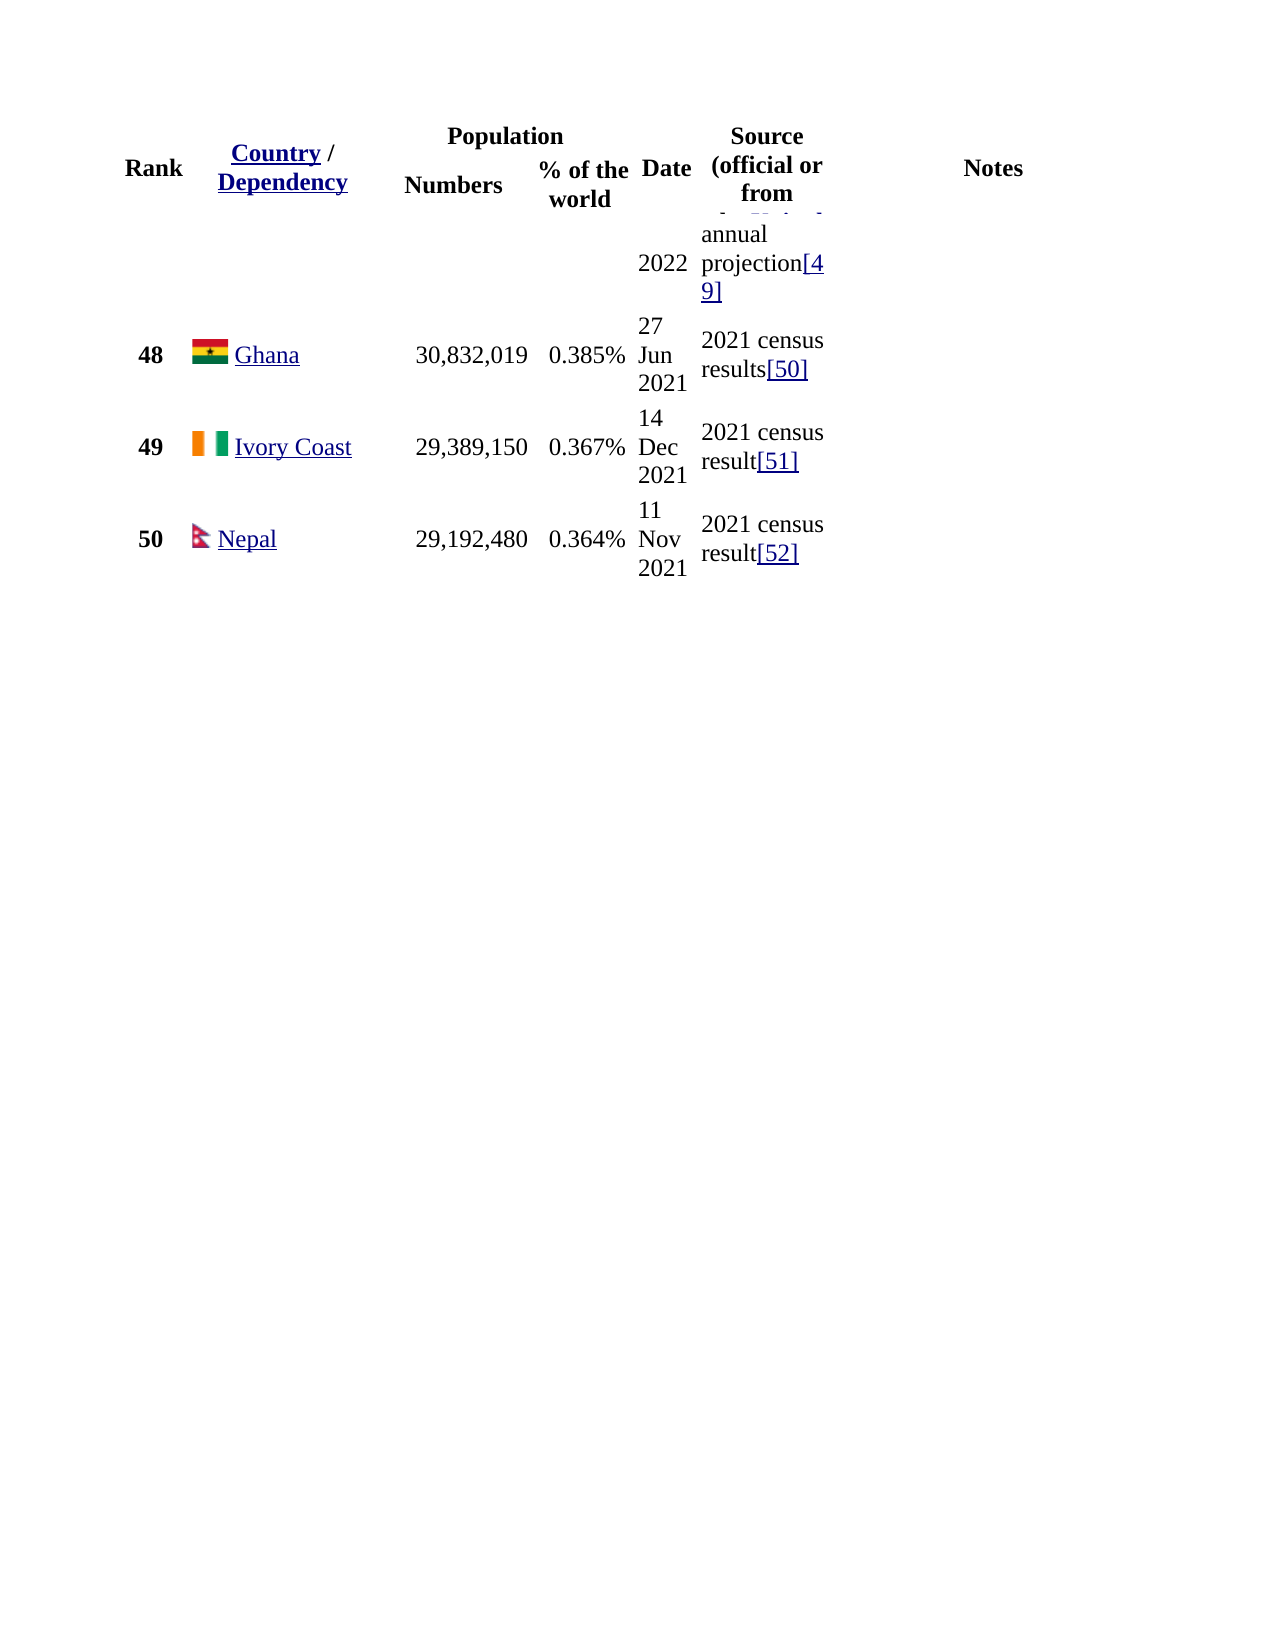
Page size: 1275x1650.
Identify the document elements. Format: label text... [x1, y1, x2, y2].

table_cell 2021 census result[52] [698, 492, 836, 584]
table_cell 2021 census result[51] [698, 400, 836, 492]
picture [192, 431, 229, 456]
table_cell [376, 216, 531, 308]
table_cell 14 Dec 2021 [635, 400, 698, 492]
table_cell 0.364% [531, 492, 635, 584]
table_cell % of the world [531, 153, 635, 216]
table_cell [836, 400, 1157, 492]
table_cell [118, 216, 189, 308]
table_cell [836, 308, 1157, 400]
table_header Country / Dependency [189, 118, 376, 216]
table_cell [836, 492, 1157, 584]
table_header Date [635, 118, 698, 216]
table_cell 2022 [635, 216, 698, 308]
table_cell Ivory Coast [189, 400, 376, 492]
table_cell National annual projection[49] [698, 216, 836, 308]
table_cell [836, 216, 1157, 308]
table_cell 27 Jun 2021 [635, 308, 698, 400]
table_cell 48 [118, 308, 189, 400]
table_cell 0.385% [531, 308, 635, 400]
table_header Source (official or from the United Nations) [698, 118, 836, 216]
table_cell 29,389,150 [376, 400, 531, 492]
table_cell Numbers [376, 153, 531, 216]
table_header Population [376, 118, 635, 153]
table_cell Ghana [189, 308, 376, 400]
table_cell 11 Nov 2021 [635, 492, 698, 584]
table_cell 50 [118, 492, 189, 584]
picture [192, 523, 211, 548]
table_cell [531, 216, 635, 308]
table_cell Nepal [189, 492, 376, 584]
table_cell [189, 216, 376, 308]
table_cell 30,832,019 [376, 308, 531, 400]
table_cell 0.367% [531, 400, 635, 492]
table_cell 2021 census results[50] [698, 308, 836, 400]
picture [192, 339, 229, 364]
table_header Notes [836, 118, 1157, 216]
table_cell 49 [118, 400, 189, 492]
table_header Rank [118, 118, 189, 216]
table_cell 29,192,480 [376, 492, 531, 584]
